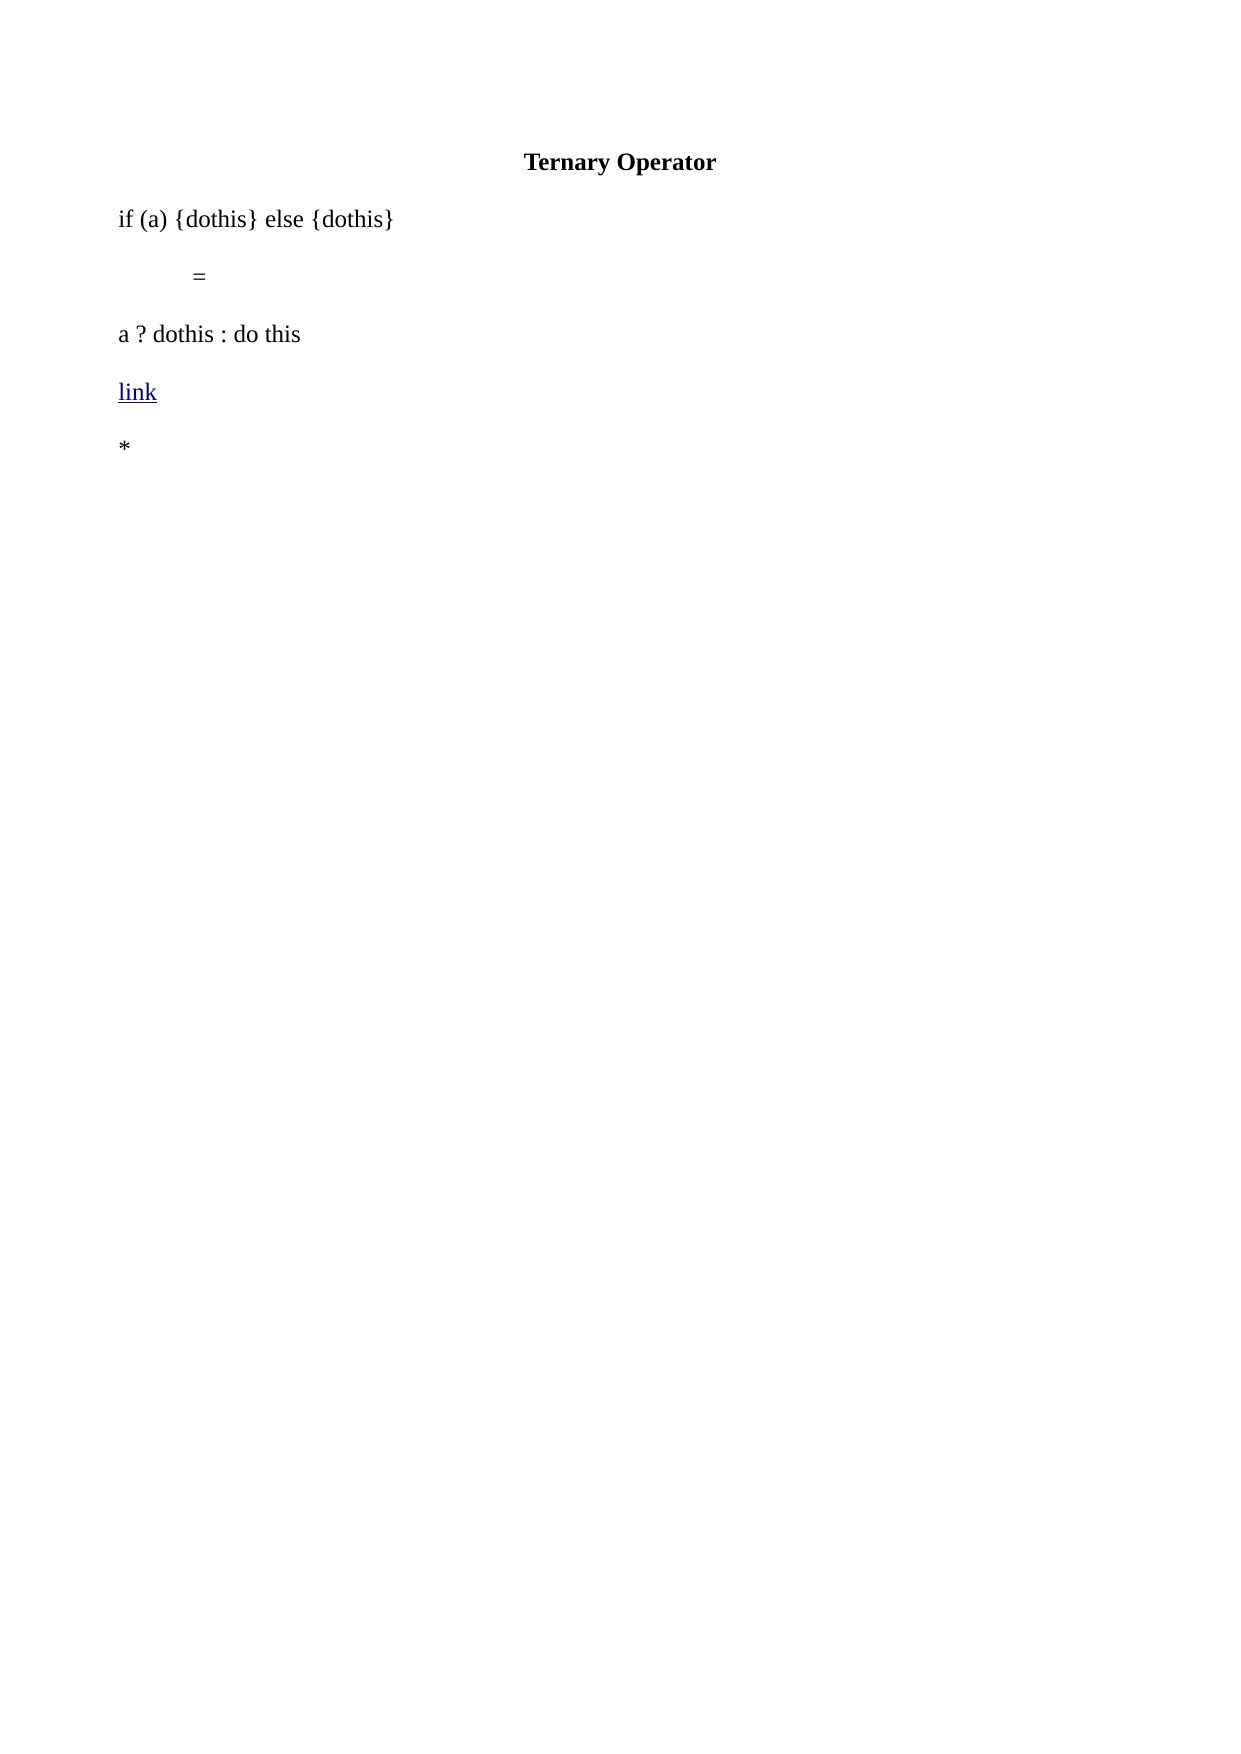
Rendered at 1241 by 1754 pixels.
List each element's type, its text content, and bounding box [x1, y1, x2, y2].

text a ? dothis : do this [118, 319, 1122, 348]
text Ternary Operator [118, 147, 1122, 176]
text * [118, 434, 1122, 463]
text = [118, 262, 1122, 291]
text if (a) {dothis} else {dothis} [118, 204, 1122, 233]
text link [118, 377, 1122, 406]
